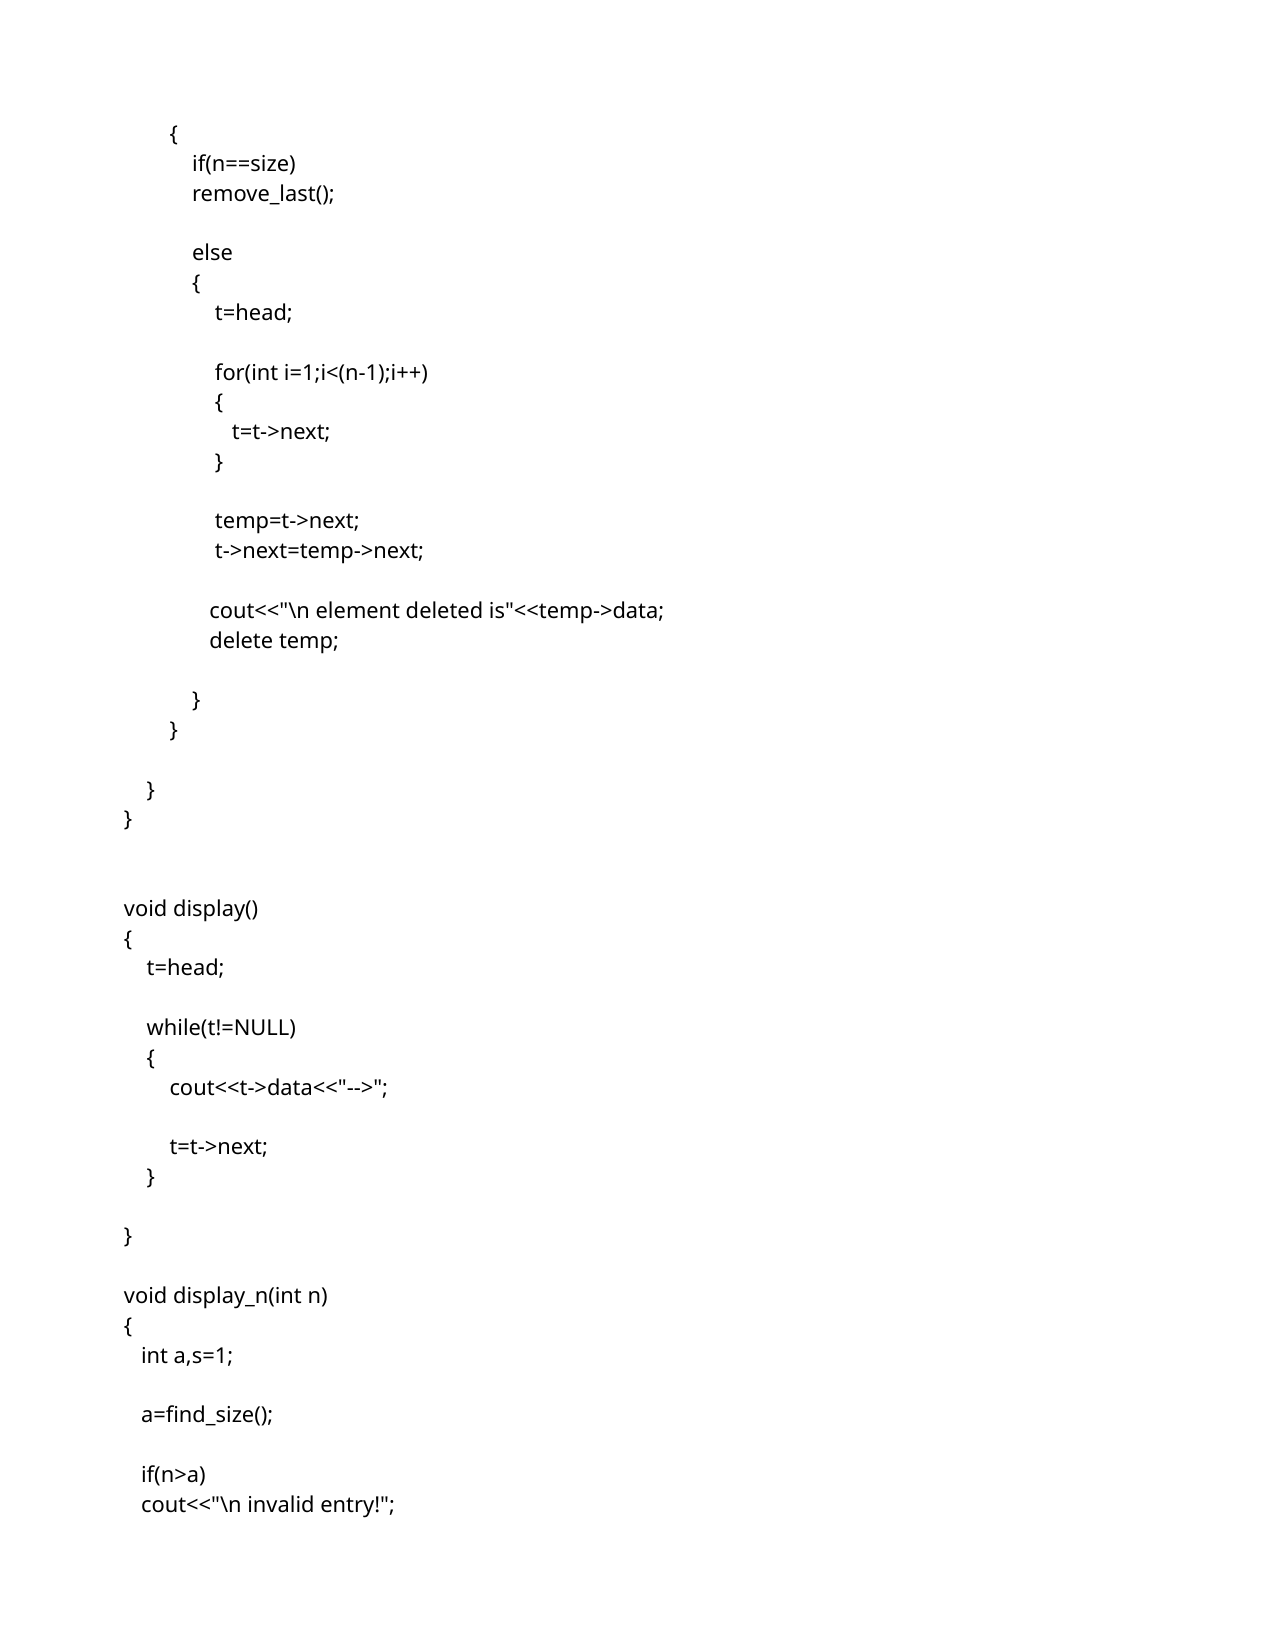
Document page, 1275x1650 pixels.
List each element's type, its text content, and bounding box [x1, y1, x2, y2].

text } [118, 684, 1157, 714]
text a=find_size(); [118, 1399, 1157, 1429]
text int a,s=1; [118, 1339, 1157, 1369]
text } [118, 773, 1157, 803]
text t->next=temp->next; [118, 535, 1157, 565]
text cout<<"\n element deleted is"<<temp->data; [118, 595, 1157, 624]
text } [118, 1220, 1157, 1250]
text } [118, 446, 1157, 476]
text { [118, 922, 1157, 952]
text } [118, 714, 1157, 744]
text { [118, 1310, 1157, 1339]
text { [118, 267, 1157, 297]
text t=t->next; [118, 1131, 1157, 1161]
text for(int i=1;i<(n-1);i++) [118, 356, 1157, 386]
text { [118, 118, 1157, 148]
text delete temp; [118, 624, 1157, 654]
text cout<<t->data<<"-->"; [118, 1071, 1157, 1101]
text void display_n(int n) [118, 1280, 1157, 1310]
text temp=t->next; [118, 505, 1157, 535]
text { [118, 1042, 1157, 1071]
text } [118, 1161, 1157, 1191]
text cout<<"\n invalid entry!"; [118, 1488, 1157, 1518]
text if(n>a) [118, 1459, 1157, 1488]
text if(n==size) [118, 148, 1157, 178]
text t=head; [118, 297, 1157, 327]
text remove_last(); [118, 178, 1157, 207]
text t=head; [118, 952, 1157, 982]
text t=t->next; [118, 416, 1157, 446]
text } [118, 803, 1157, 833]
text { [118, 386, 1157, 416]
text else [118, 237, 1157, 267]
text void display() [118, 893, 1157, 922]
text while(t!=NULL) [118, 1012, 1157, 1042]
